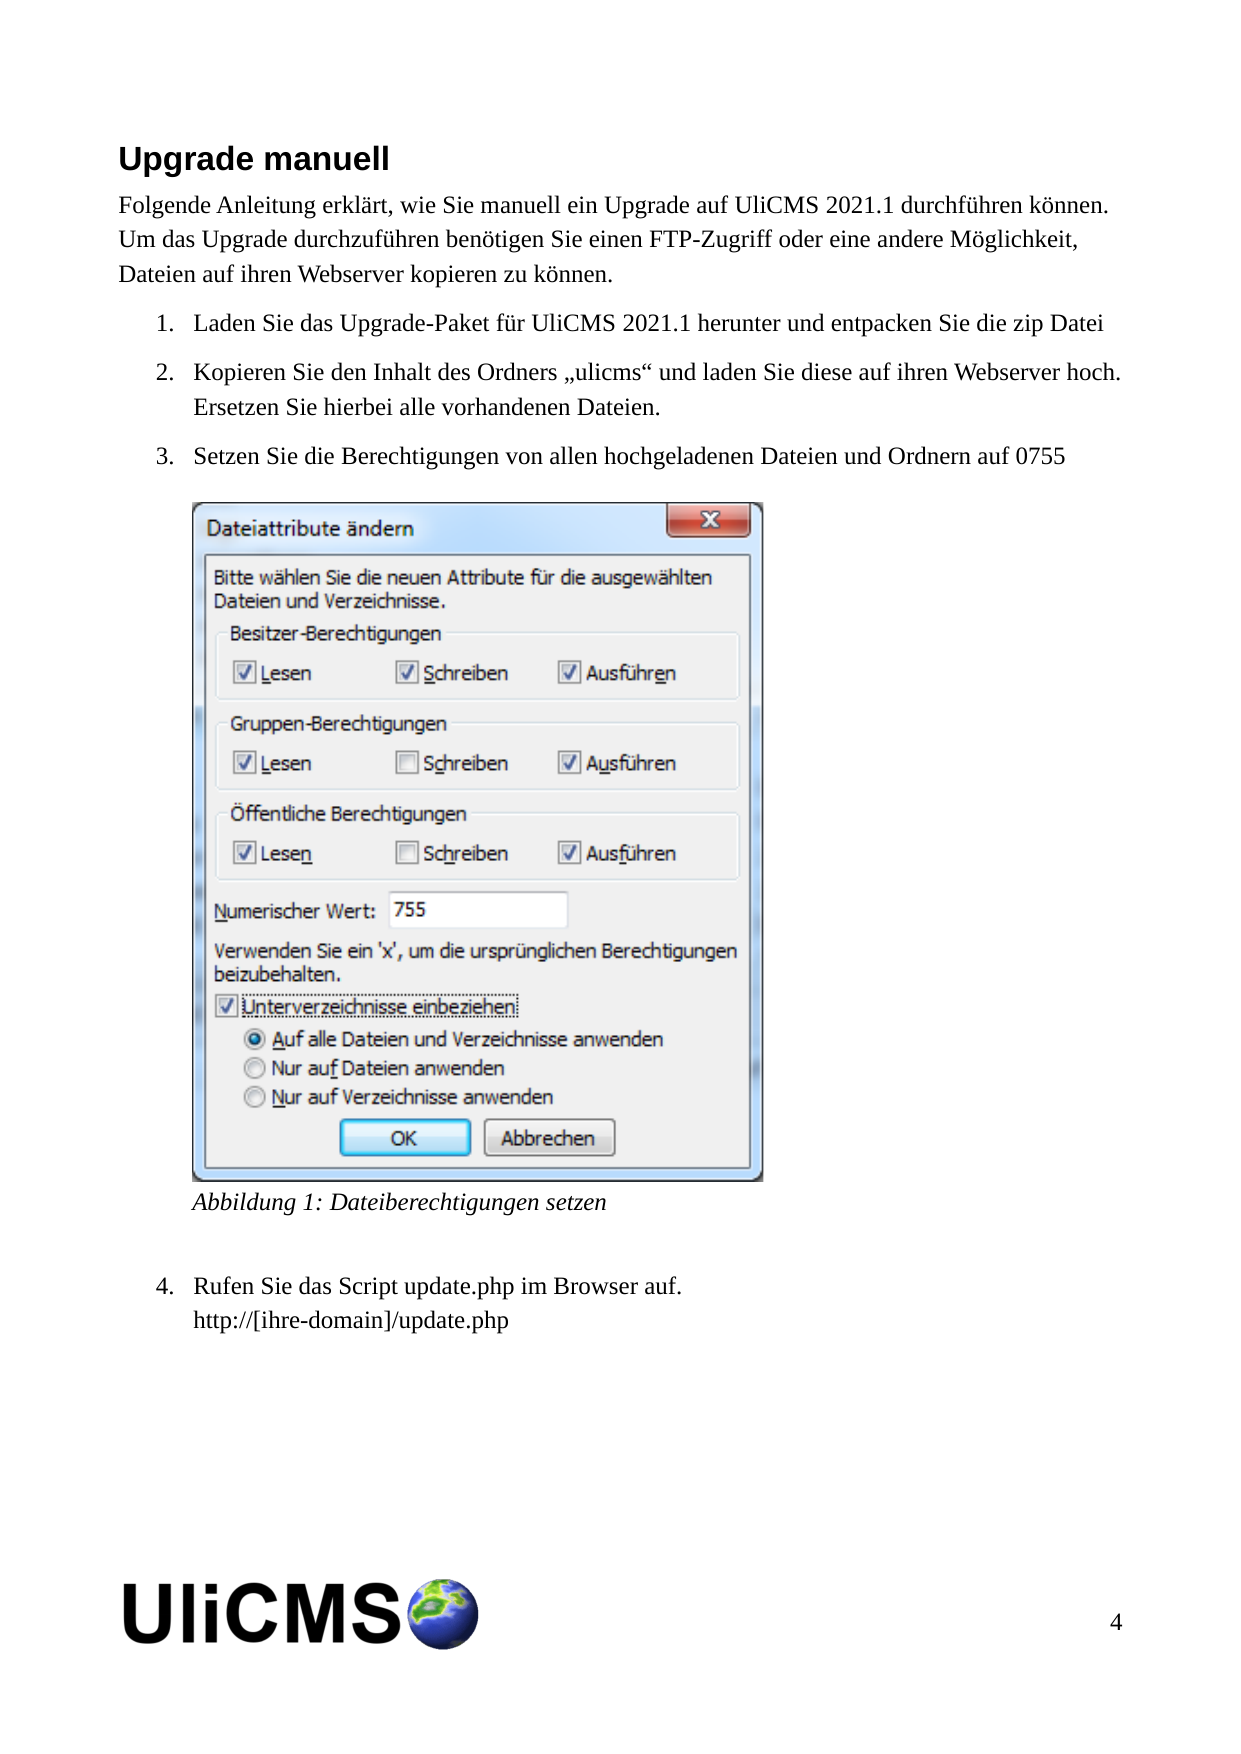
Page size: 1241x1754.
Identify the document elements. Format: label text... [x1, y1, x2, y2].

text Abbildung 1: Dateiberechtigungen setzen [192, 1182, 763, 1216]
picture [192, 502, 764, 1182]
text Folgende Anleitung erklärt, wie Sie manuell ein Upgrade auf UliCMS 2021.1 durchführen können. Um das Upgrade durchzuführen benötigen Sie einen FTP-Zugriff oder eine andere Möglichkeit, Dateien auf ihren Webserver kopieren zu können. [118, 190, 1122, 288]
subtitle Upgrade manuell [118, 139, 1122, 178]
list Kopieren Sie den Inhalt des Ordners „ulicms“ und laden Sie diese auf ihren Webserver hoch. Ersetzen Sie hierbei alle vorhandenen Dateien. [156, 357, 1122, 420]
list Setzen Sie die Berechtigungen von allen hochgeladenen Dateien und Ordnern auf 0755 [156, 441, 1122, 469]
list Laden Sie das Upgrade-Paket für UliCMS 2021.1 herunter und entpacken Sie die zip Datei [156, 308, 1122, 337]
picture [118, 1578, 479, 1652]
list Rufen Sie das Script update.php im Browser auf. http://[ihre-domain]/update.php [156, 1271, 1122, 1334]
